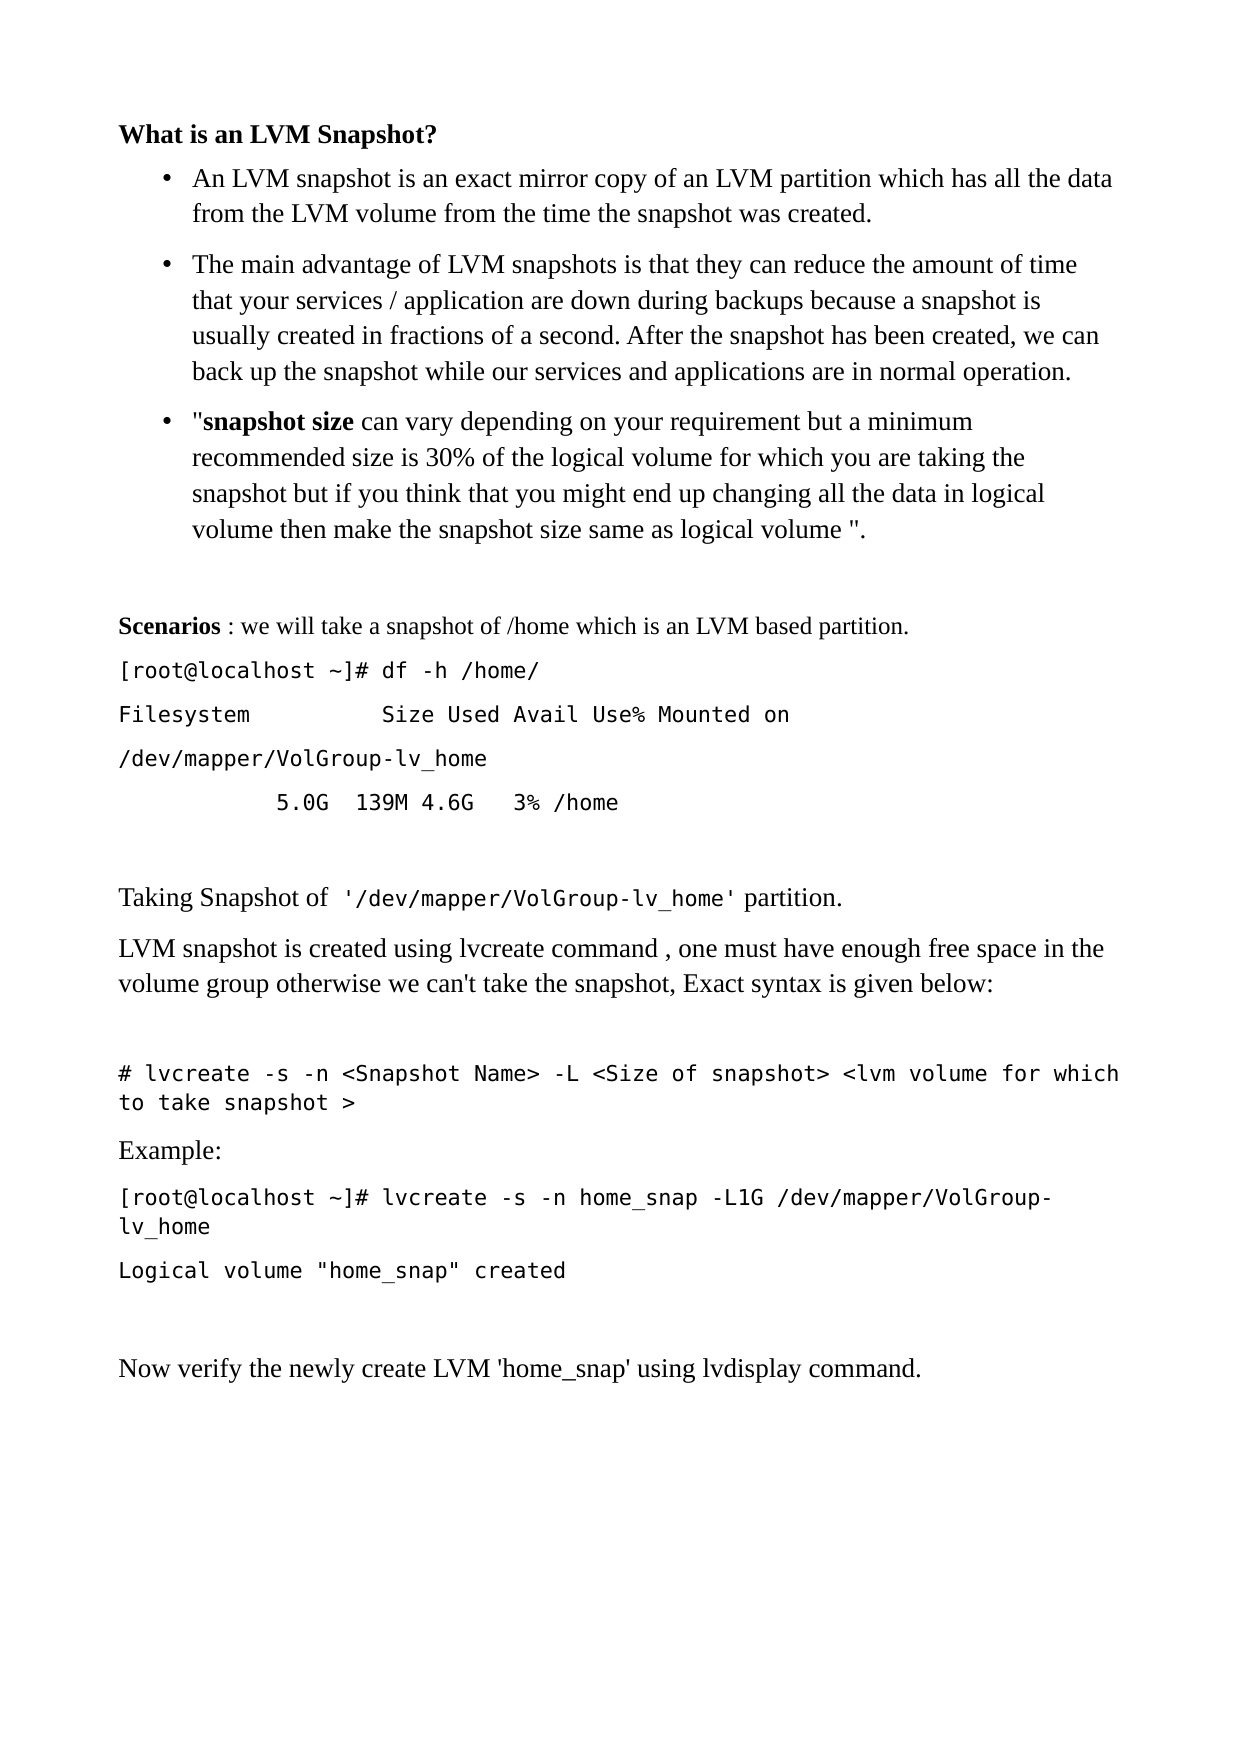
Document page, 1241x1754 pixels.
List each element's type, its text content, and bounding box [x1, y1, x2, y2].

text /dev/mapper/VolGroup-lv_home [118, 746, 1122, 772]
list "snapshot size can vary depending on your requirement but a minimum recommended size is 30% of the logical volume for which you are taking the snapshot but if you think that you might end up changing all the data in logical volume then make the snapshot size same as logical volume ". [162, 406, 1122, 544]
list An LVM snapshot is an exact mirror copy of an LVM partition which has all the data from the LVM volume from the time the snapshot was created. [162, 162, 1122, 229]
text Scenarios : we will take a snapshot of /home which is an LVM based partition. [118, 611, 1122, 639]
text Logical volume "home_snap" created [118, 1258, 1122, 1283]
text LVM snapshot is created using lvcreate command , one must have enough free space in the volume group otherwise we can't take the snapshot, Exact syntax is given below: [118, 932, 1122, 998]
subtitle What is an LVM Snapshot? [118, 118, 1122, 149]
text Example: [118, 1134, 1122, 1166]
text Now verify the newly create LVM 'home_snap' using lvdisplay command. [118, 1352, 1122, 1383]
text # lvcreate -s -n <Snapshot Name> -L <Size of snapshot> <lvm volume for which to take snapshot > [118, 1061, 1122, 1116]
text Taking Snapshot of '/dev/mapper/VolGroup-lv_home' partition. [118, 881, 1122, 912]
text 5.0G 139M 4.6G 3% /home [118, 790, 1122, 815]
text [root@localhost ~]# df -h /home/ [118, 658, 1122, 684]
list The main advantage of LVM snapshots is that they can reduce the amount of time that your services / application are down during backups because a snapshot is usually created in fractions of a second. After the snapshot has been created, we can back up the snapshot while our services and applications are in normal operation. [162, 248, 1122, 386]
text Filesystem Size Used Avail Use% Mounted on [118, 702, 1122, 728]
text [root@localhost ~]# lvcreate -s -n home_snap -L1G /dev/mapper/VolGroup-lv_home [118, 1185, 1122, 1239]
